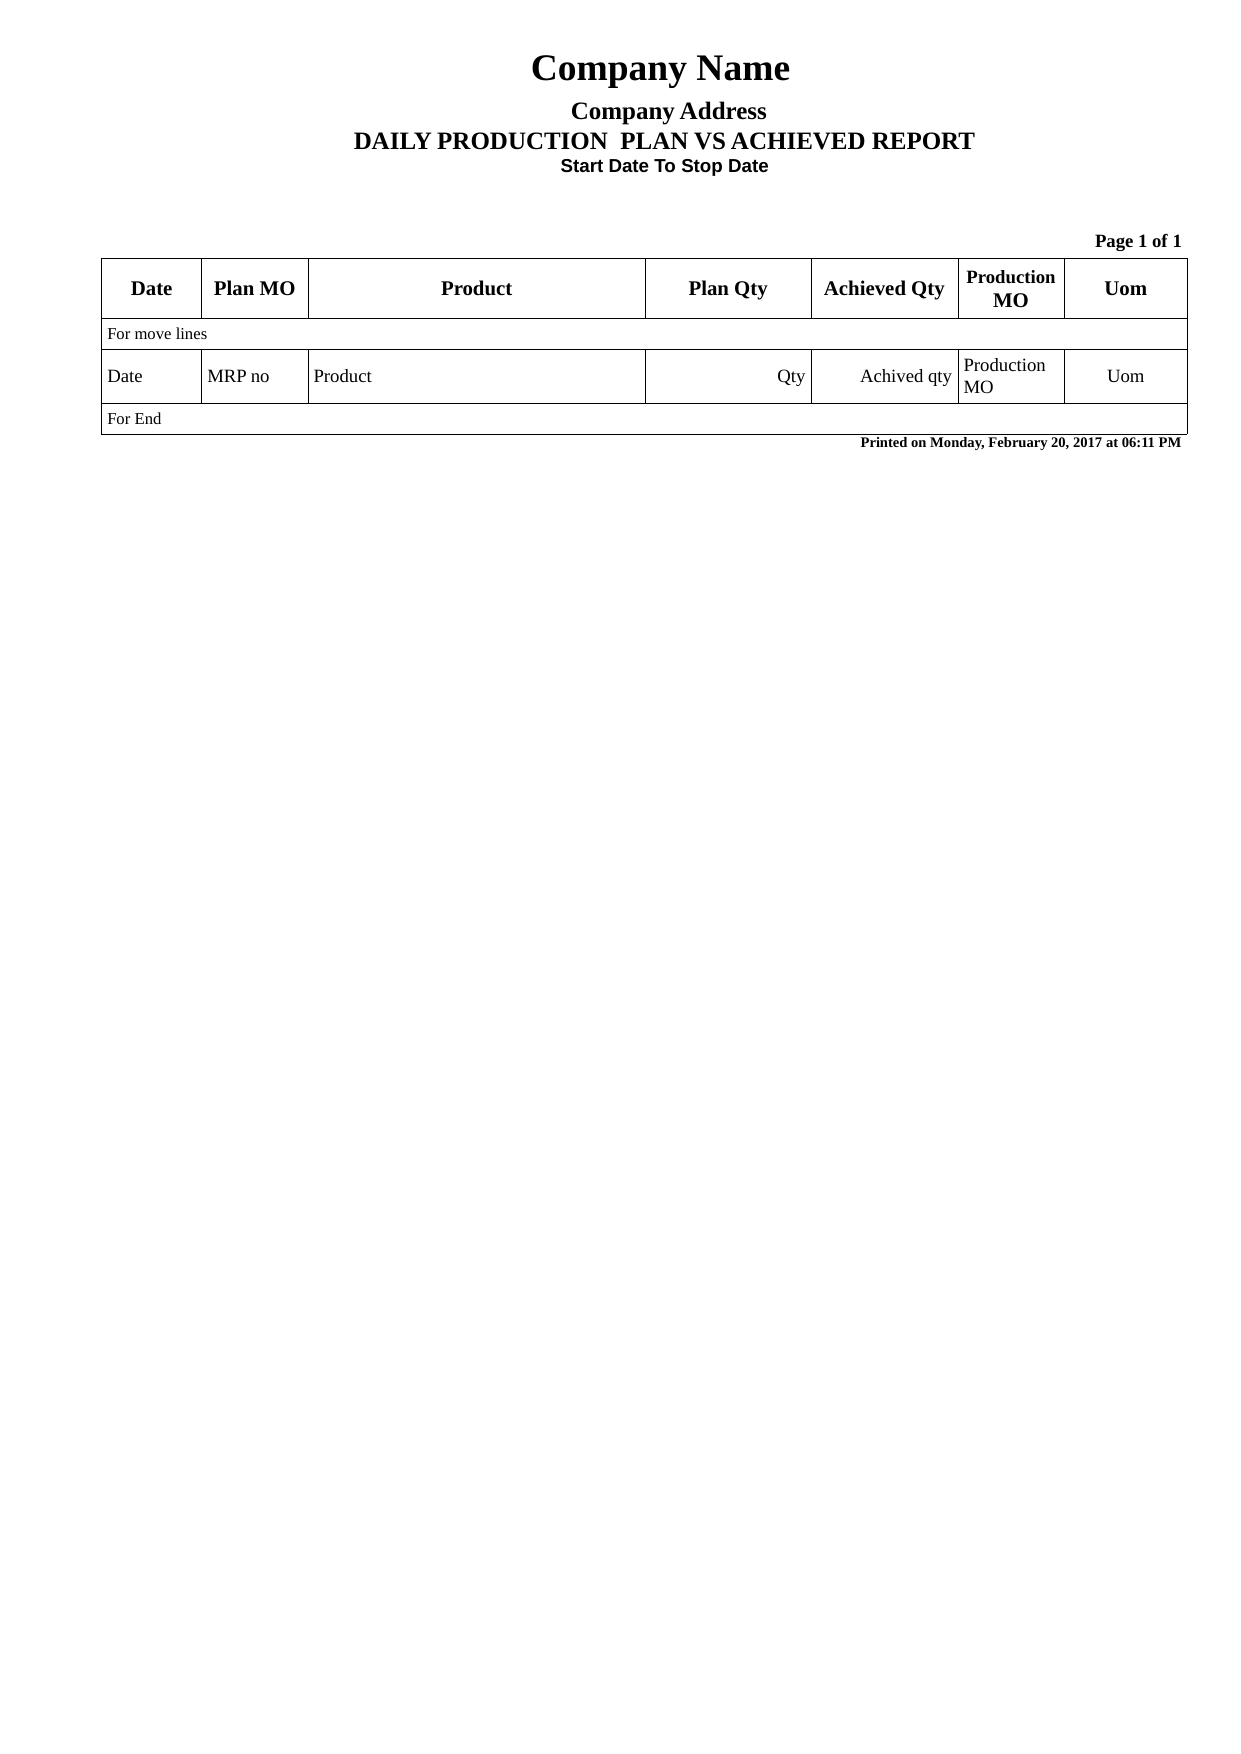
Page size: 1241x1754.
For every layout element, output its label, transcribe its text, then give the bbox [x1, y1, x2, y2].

text Printed on Monday, February 20, 2017 at 06:11 PM [148, 435, 1181, 451]
table_cell MRP no [202, 350, 308, 403]
table_cell Production MO [959, 259, 1064, 318]
table_cell Date [102, 350, 201, 403]
table_cell Product [309, 259, 645, 318]
table_cell Achieved Qty [812, 259, 958, 318]
table_cell Plan Qty [646, 259, 811, 318]
table_header Page 1 of 1 [101, 223, 1187, 258]
table_cell Qty [646, 350, 811, 403]
table_cell Date [102, 259, 201, 318]
table_cell Uom [1065, 350, 1187, 403]
table_cell For move lines [102, 319, 1187, 348]
table_cell Achived qty [812, 350, 958, 403]
table_cell Product [309, 350, 645, 403]
table_cell Uom [1065, 259, 1187, 318]
table_cell Production MO [959, 350, 1064, 403]
table_cell Plan MO [202, 259, 308, 318]
table_cell For End [102, 404, 1187, 434]
